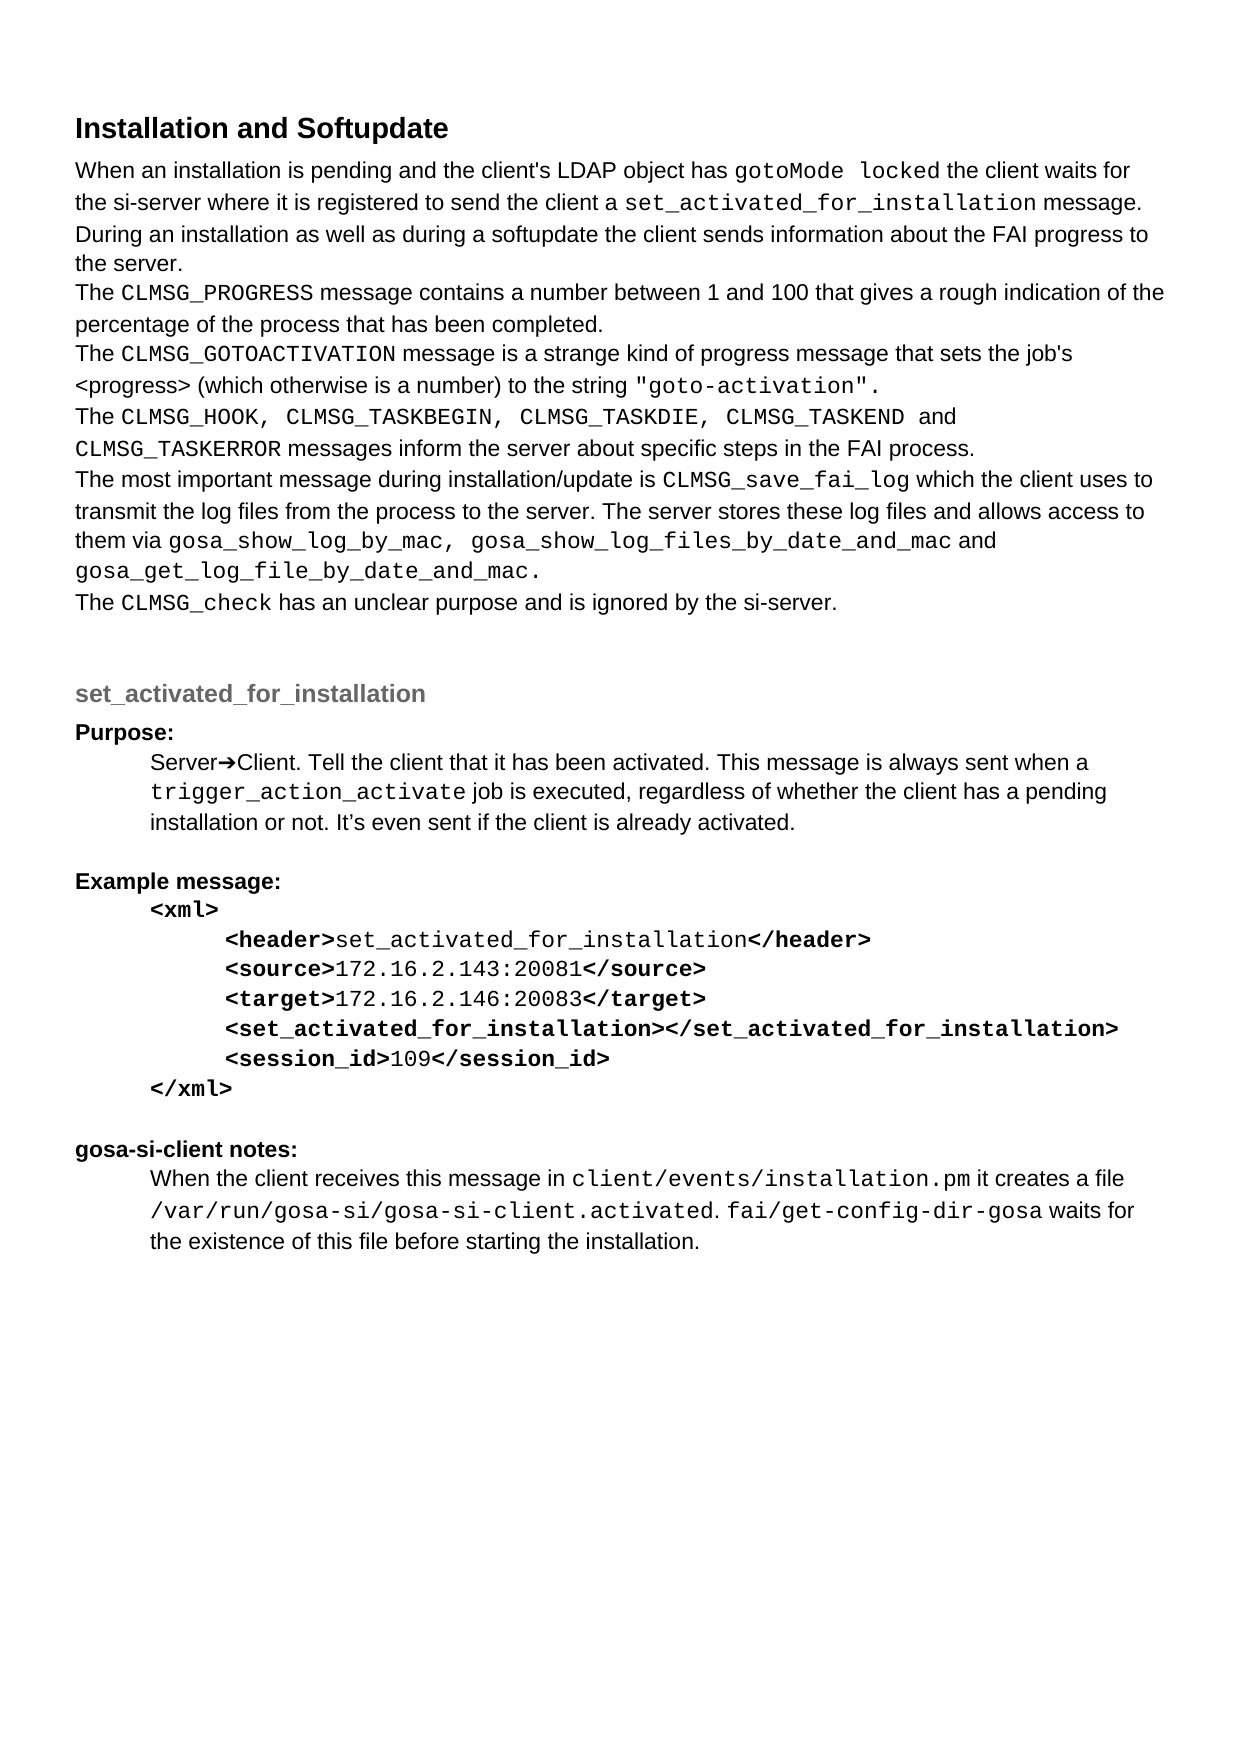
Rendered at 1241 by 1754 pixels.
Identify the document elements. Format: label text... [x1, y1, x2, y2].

text The CLMSG_HOOK, CLMSG_TASKBEGIN, CLMSG_TASKDIE, CLMSG_TASKEND and CLMSG_TASKERROR messages inform the server about specific steps in the FAI process. [75, 404, 1165, 463]
text The CLMSG_GOTOACTIVATION message is a strange kind of progress message that sets the job's <progress> (which otherwise is a number) to the string "goto-activation". [75, 341, 1165, 400]
text <source>172.16.2.143:20081</source> [225, 958, 1165, 984]
text <target>172.16.2.146:20083</target> [225, 987, 1165, 1013]
text <xml> [150, 898, 1165, 924]
subtitle Installation and Softupdate [75, 112, 1165, 145]
text During an installation as well as during a softupdate the client sends information about the FAI progress to the server. [75, 221, 1165, 276]
subtitle set_activated_for_installation [75, 679, 1165, 707]
text The CLMSG_PROGRESS message contains a number between 1 and 100 that gives a rough indication of the percentage of the process that has been completed. [75, 280, 1165, 337]
text <header>set_activated_for_installation</header> [225, 928, 1165, 954]
text Purpose: [75, 720, 1165, 745]
text When an installation is pending and the client's LDAP object has gotoMode locked the client waits for the si-server where it is registered to send the client a set_activated_for_installation message. [75, 158, 1165, 217]
text Server➔Client. Tell the client that it has been activated. This message is always sent when a trigger_action_activate job is executed, regardless of whether the client has a pending installation or not. It’s even sent if the client is already activated. [150, 749, 1165, 836]
text <set_activated_for_installation></set_activated_for_installation> [225, 1017, 1165, 1043]
text When the client receives this message in client/events/installation.pm it creates a file /var/run/gosa-si/gosa-si-client.activated. fai/get-config-dir-gosa waits for the existence of this file before starting the installation. [150, 1166, 1165, 1254]
text The CLMSG_check has an unclear purpose and is ignored by the si-server. [75, 589, 1165, 617]
text <session_id>109</session_id> [225, 1047, 1165, 1073]
text Example message: [75, 869, 1165, 894]
text The most important message during installation/update is CLMSG_save_fai_log which the client uses to transmit the log files from the process to the server. The server stores these log files and allows access to them via gosa_show_log_by_mac, gosa_show_log_files_by_date_and_mac and gosa_get_log_file_by_date_and_mac. [75, 467, 1165, 585]
text </xml> [150, 1077, 1165, 1103]
text gosa-si-client notes: [75, 1136, 1165, 1162]
